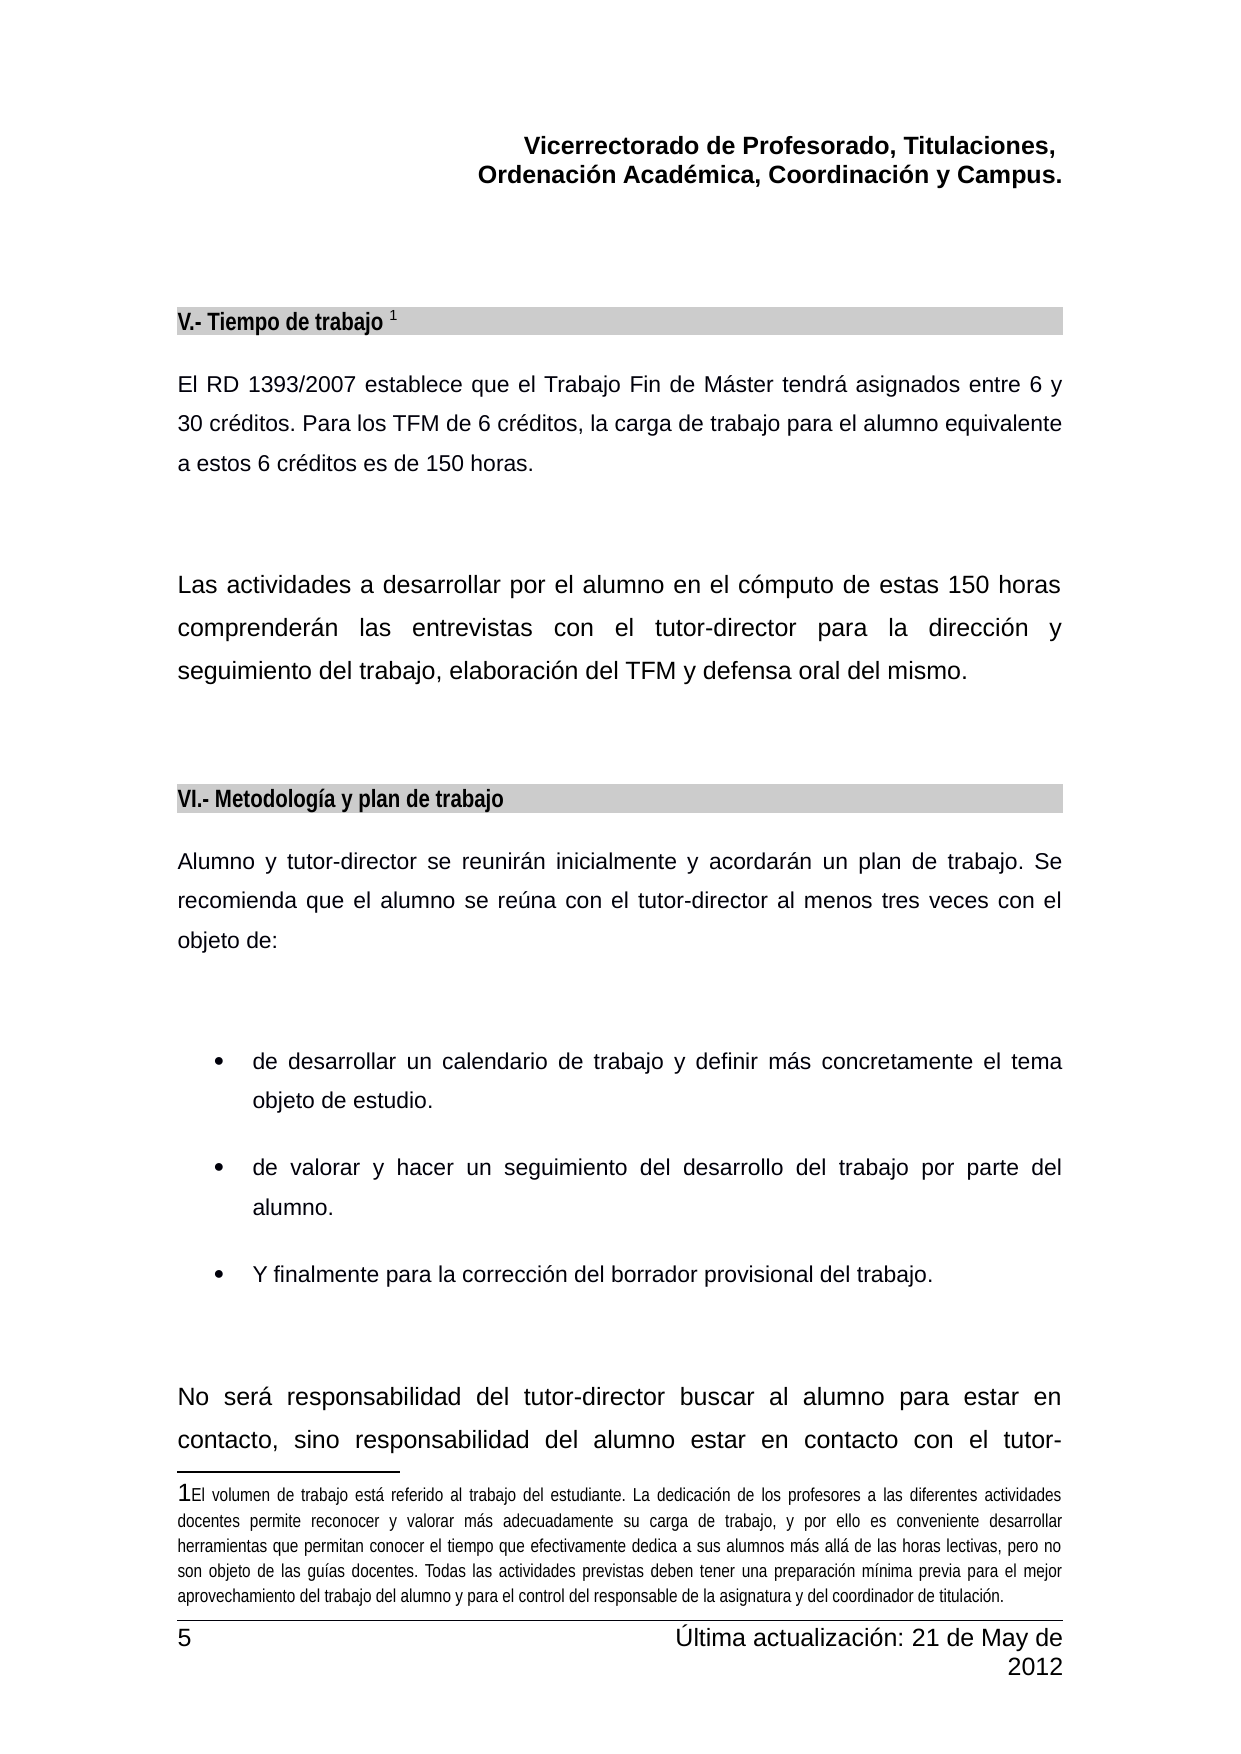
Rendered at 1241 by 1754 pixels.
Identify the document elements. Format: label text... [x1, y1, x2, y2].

text VI.- Metodología y plan de trabajo [177, 784, 1063, 813]
list de desarrollar un calendario de trabajo y definir más concretamente el tema objeto de estudio. [215, 1048, 1063, 1113]
list Y finalmente para la corrección del borrador provisional del trabajo. [215, 1261, 1063, 1287]
text El volumen de trabajo está referido al trabajo del estudiante. La dedicación de los profesores a las diferentes actividades docentes permite reconocer y valorar más adecuadamente su carga de trabajo, y por ello es conveniente desarrollar herramientas que permitan conocer el tiempo que efectivamente dedica a sus alumnos más allá de las horas lectivas, pero no son objeto de las guías docentes. Todas las actividades previstas deben tener una preparación mínima previa para el mejor aprovechamiento del trabajo del alumno y para el control del responsable de la asignatura y del coordinador de titulación. [177, 1478, 1063, 1606]
text Las actividades a desarrollar por el alumno en el cómputo de estas 150 horas comprenderán las entrevistas con el tutor-director para la dirección y seguimiento del trabajo, elaboración del TFM y defensa oral del mismo. [177, 570, 1063, 685]
text El RD 1393/2007 establece que el Trabajo Fin de Máster tendrá asignados entre 6 y 30 créditos. Para los TFM de 6 créditos, la carga de trabajo para el alumno equivalente a estos 6 créditos es de 150 horas. [177, 371, 1063, 476]
text V.- Tiempo de trabajo [177, 307, 1063, 335]
text No será responsabilidad del tutor-director buscar al alumno para estar en contacto, sino responsabilidad del alumno estar en contacto con el tutor- [177, 1382, 1063, 1453]
list de valorar y hacer un seguimiento del desarrollo del trabajo por parte del alumno. [215, 1154, 1063, 1220]
text Alumno y tutor-director se reunirán inicialmente y acordarán un plan de trabajo. Se recomienda que el alumno se reúna con el tutor-director al menos tres veces con el objeto de: [177, 848, 1063, 953]
